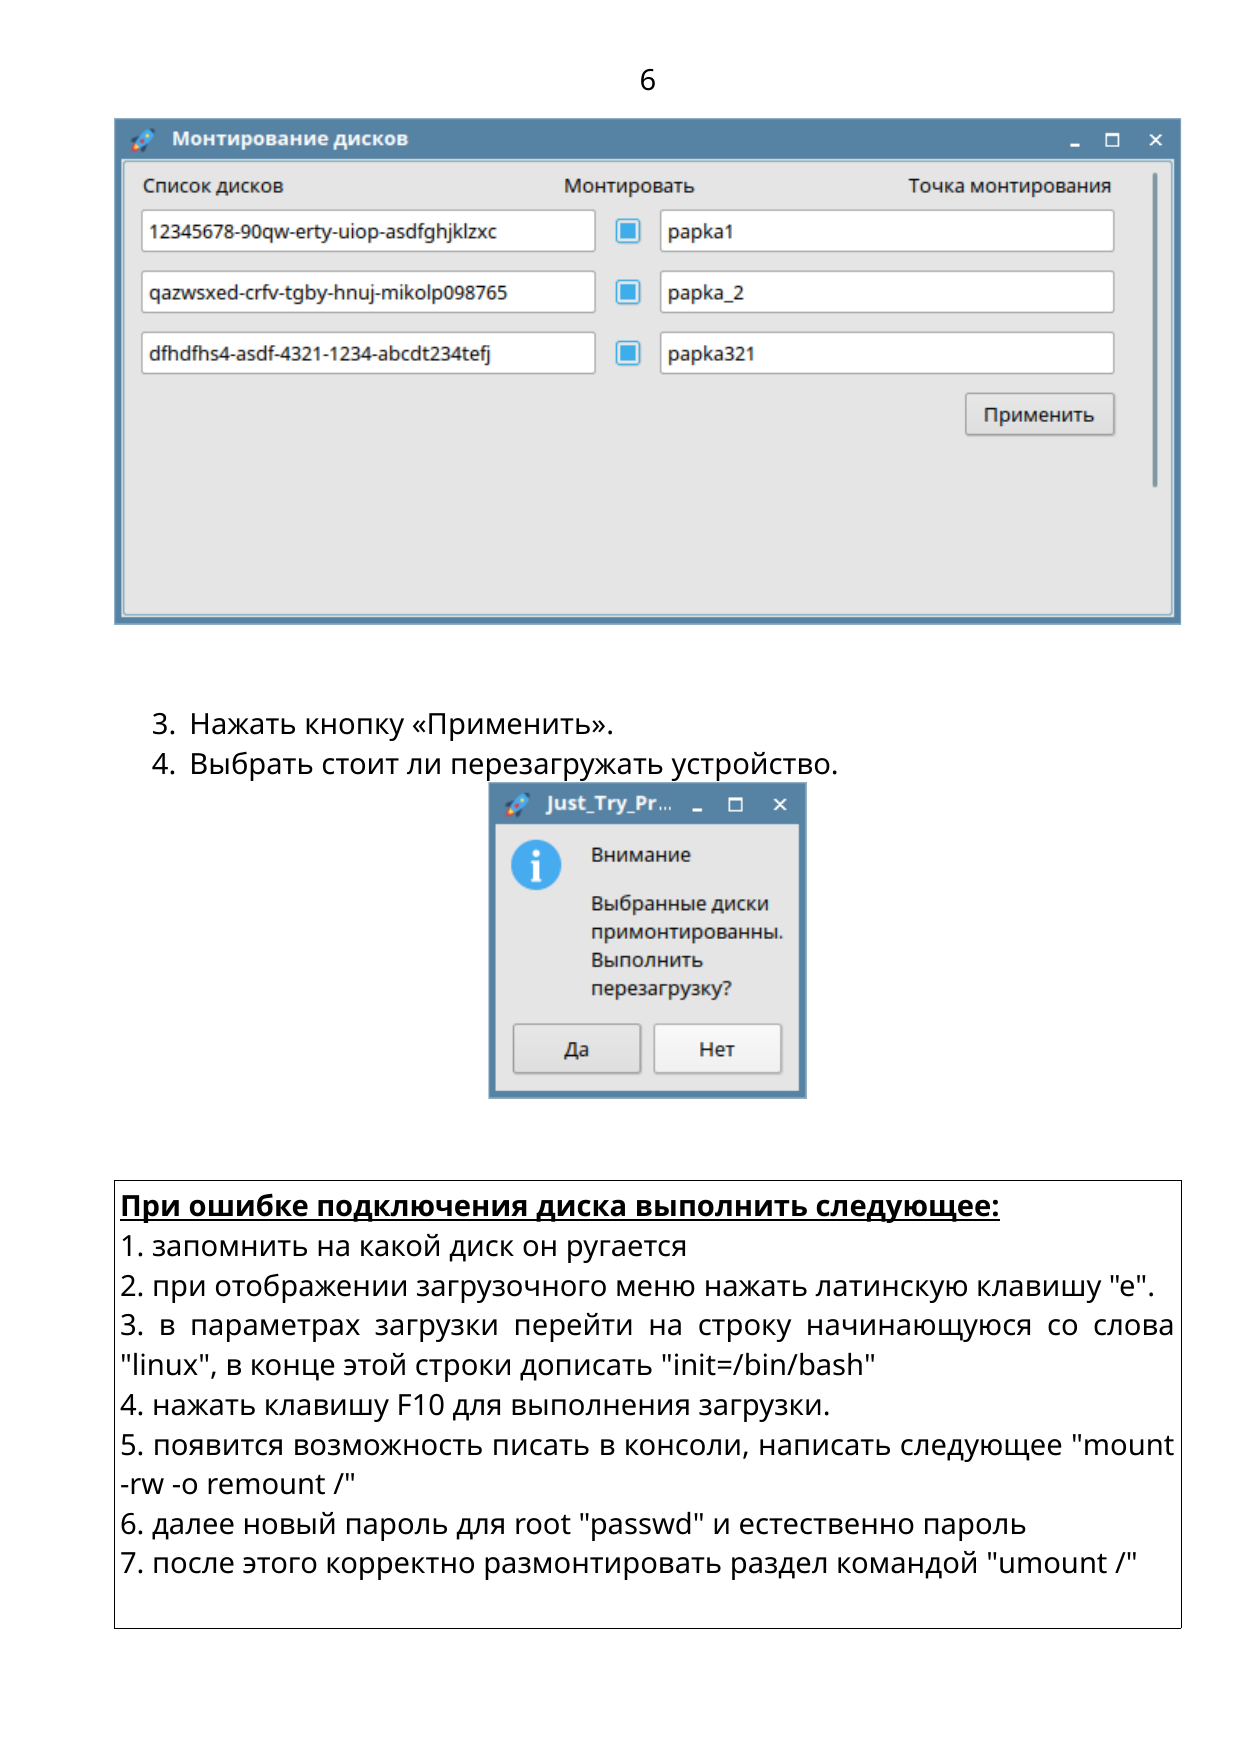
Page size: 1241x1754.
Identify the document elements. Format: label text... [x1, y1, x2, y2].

picture [488, 782, 807, 1099]
picture [114, 118, 1182, 625]
list Нажать кнопку «Применить». [152, 703, 1181, 743]
list Выбрать стоит ли перезагружать устройство. [152, 743, 1181, 783]
table_header При ошибке подключения диска выполнить следующее: 1. запомнить на какой диск он ругается 2. при отображении загрузочного меню нажать латинскую клавишу "е". 3. в параметрах загрузки перейти на строку начинающуюся со слова "linux", в конце этой строки дописать "init=/bin/bash" 4. нажать клавишу F10 для выполнения загрузки. 5. появится возможность писать в консоли, написать следующее "mount -rw -o remount /" 6. далее новый пароль для root "passwd" и естественно пароль 7. после этого корректно размонтировать раздел командой "umount /" [115, 1181, 1181, 1628]
